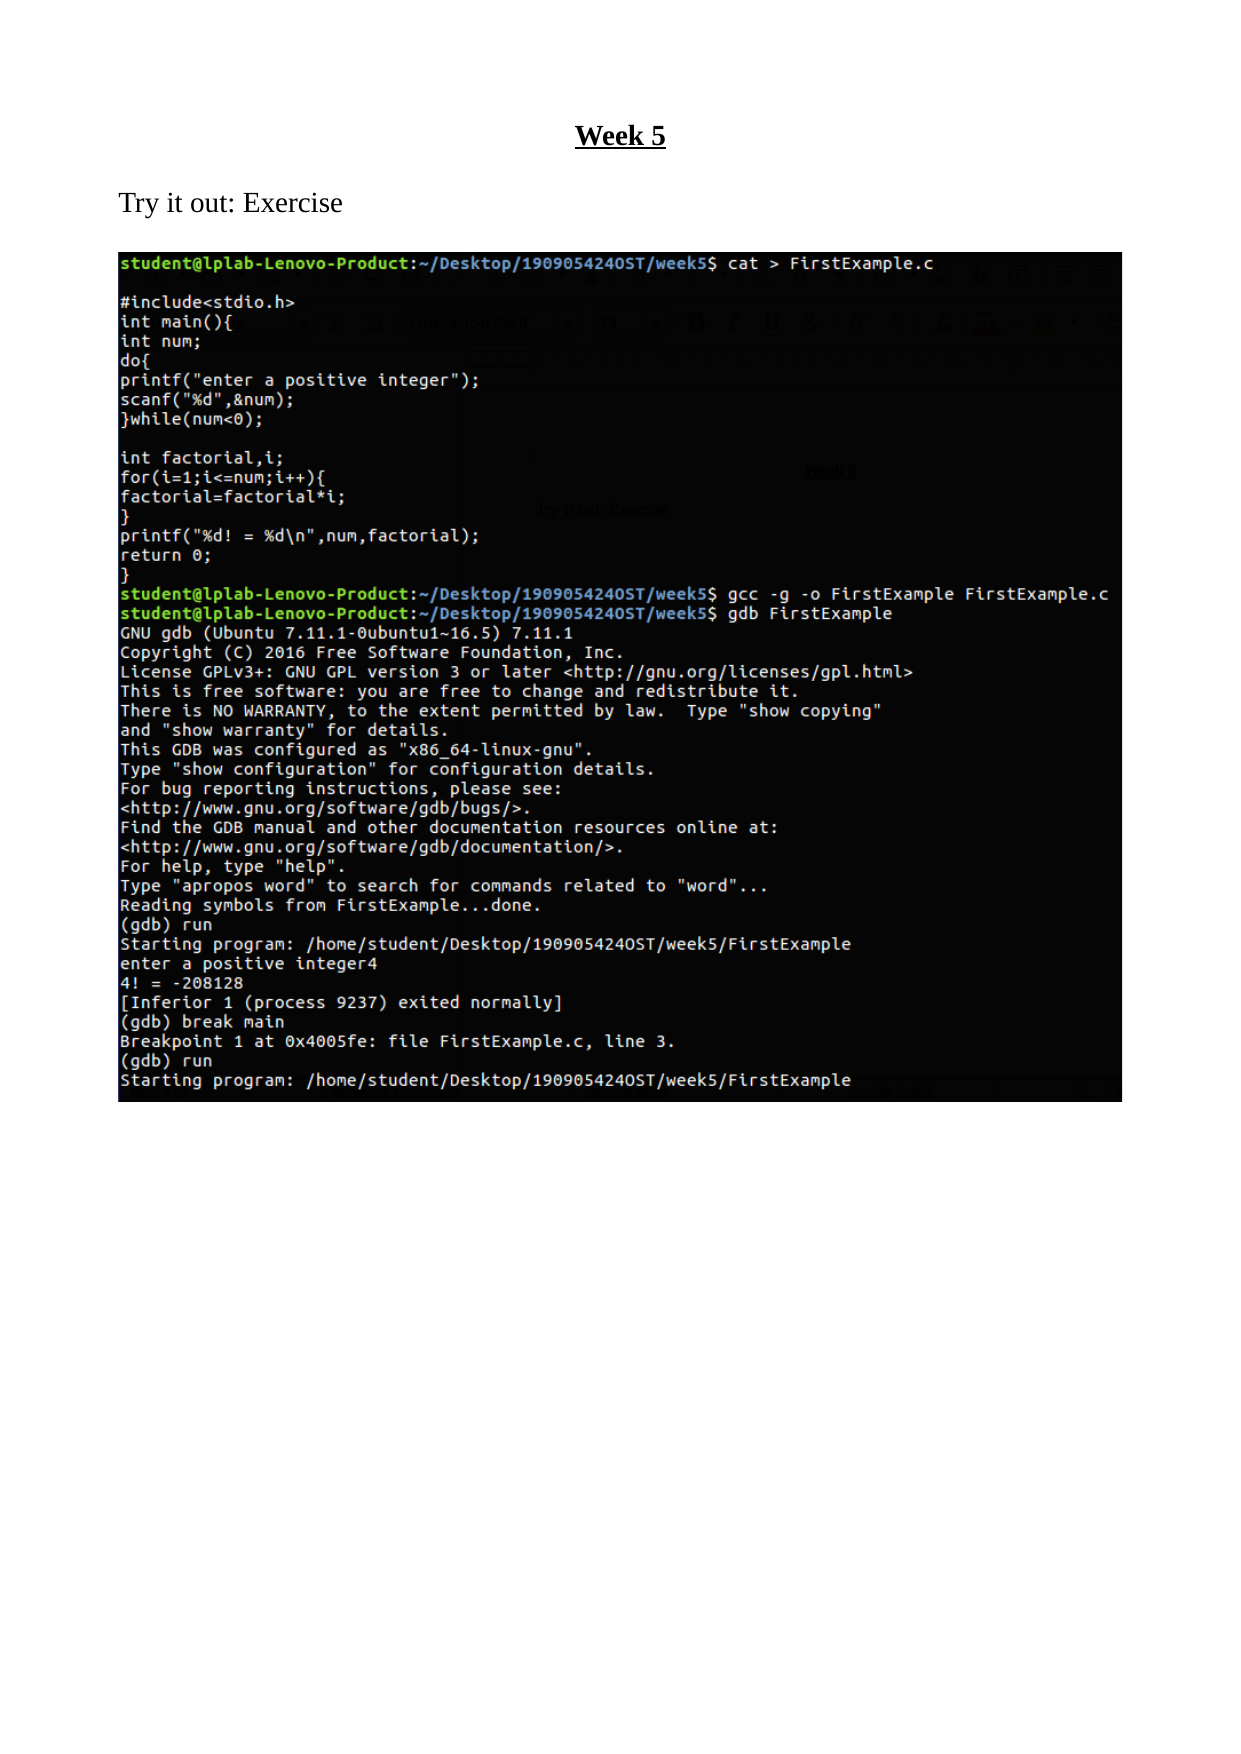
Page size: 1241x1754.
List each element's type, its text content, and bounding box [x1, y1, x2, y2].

picture [118, 252, 1123, 1102]
text Week 5 [118, 118, 1122, 152]
text Try it out: Exercise [118, 185, 1122, 219]
